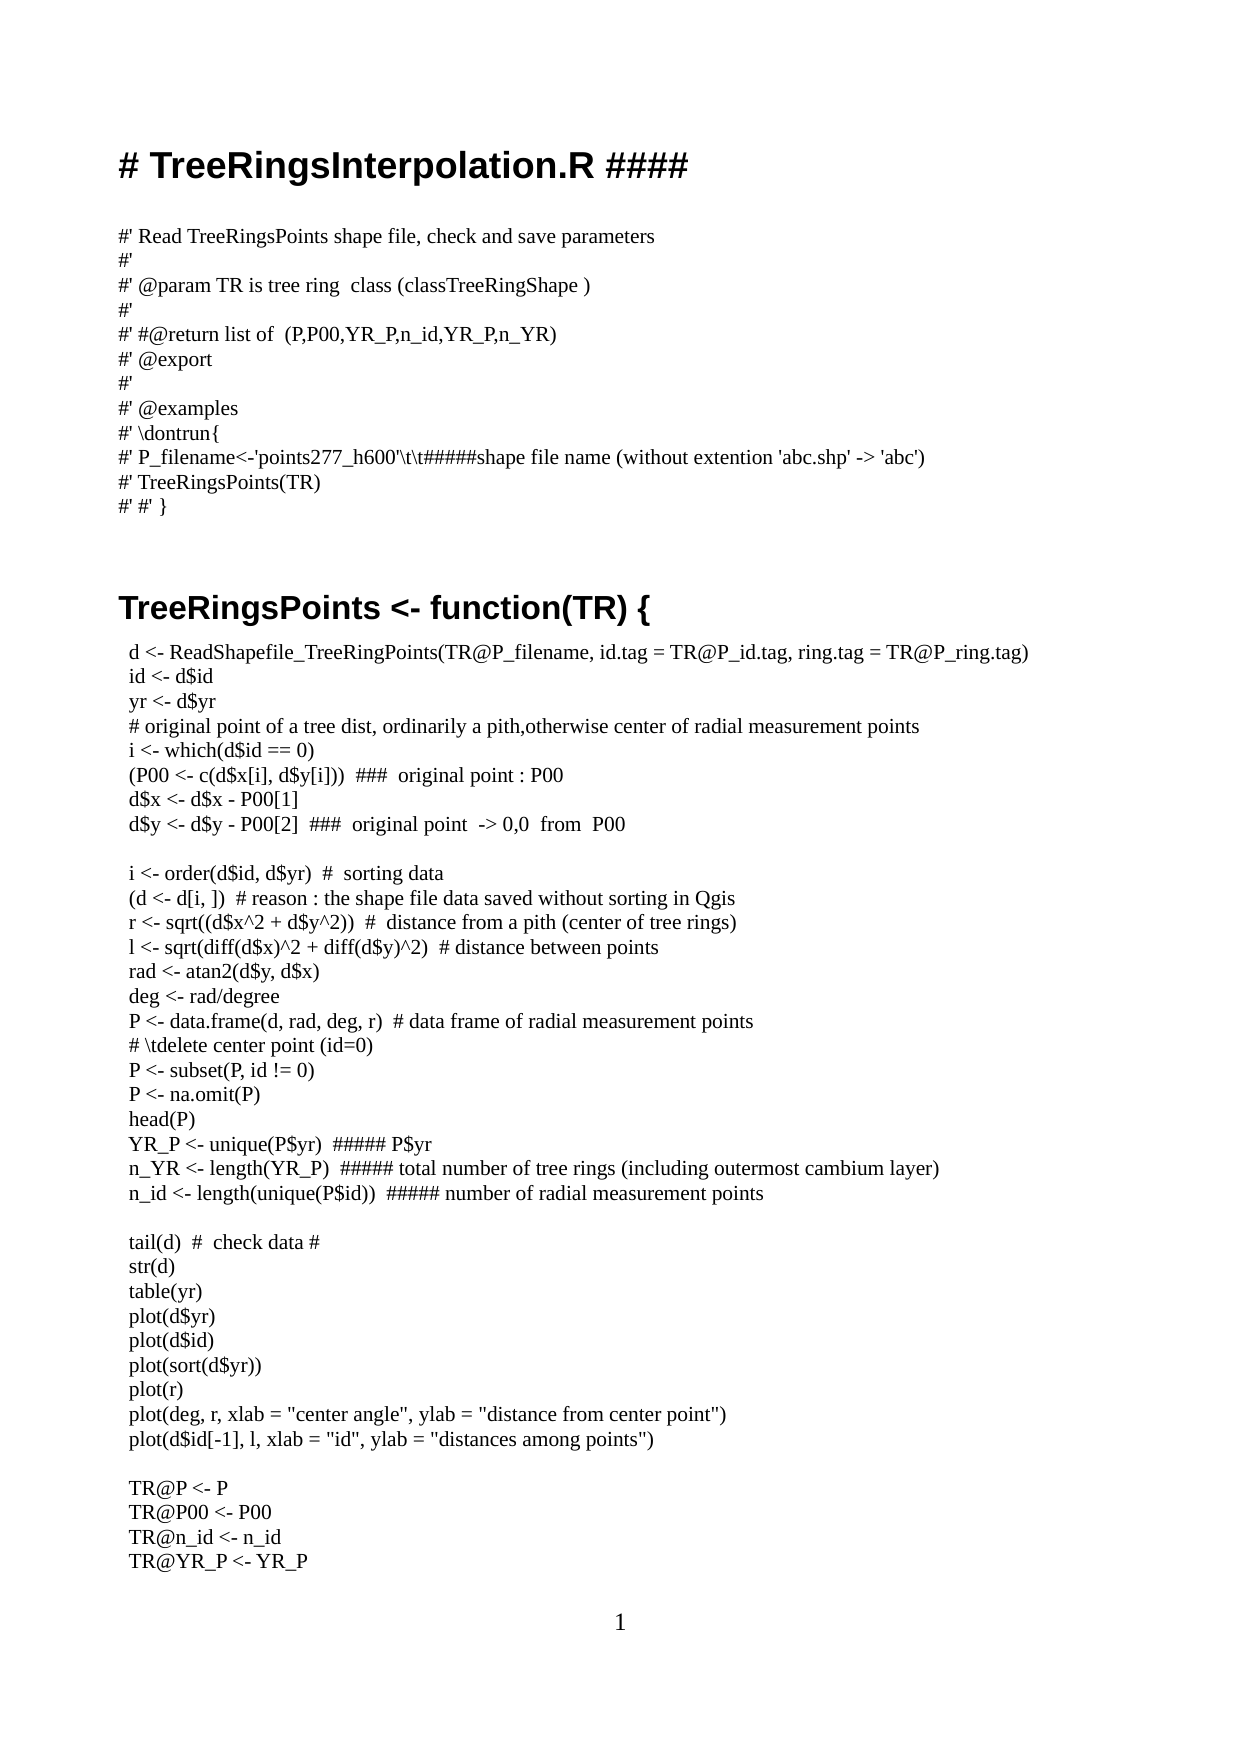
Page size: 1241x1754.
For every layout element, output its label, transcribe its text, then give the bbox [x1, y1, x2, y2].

text plot(d$id) [118, 1328, 1122, 1352]
text TR@n_id <- n_id [118, 1524, 1122, 1549]
text plot(r) [118, 1377, 1122, 1401]
text TR@P00 <- P00 [118, 1500, 1122, 1524]
text n_YR <- length(YR_P) ##### total number of tree rings (including outermost cambium layer) [118, 1156, 1122, 1180]
text #' @examples [118, 395, 1122, 420]
text #' [118, 297, 1122, 322]
text # original point of a tree dist, ordinarily a pith,otherwise center of radial measurement points [118, 713, 1122, 738]
text TR@YR_P <- YR_P [118, 1549, 1122, 1573]
text id <- d$id [118, 664, 1122, 688]
text rad <- atan2(d$y, d$x) [118, 959, 1122, 983]
text l <- sqrt(diff(d$x)^2 + diff(d$y)^2) # distance between points [118, 934, 1122, 959]
text n_id <- length(unique(P$id)) ##### number of radial measurement points [118, 1180, 1122, 1205]
text d$y <- d$y - P00[2] ### original point -> 0,0 from P00 [118, 811, 1122, 836]
text d$x <- d$x - P00[1] [118, 787, 1122, 811]
text YR_P <- unique(P$yr) ##### P$yr [118, 1131, 1122, 1156]
text deg <- rad/degree [118, 983, 1122, 1008]
text TR@P <- P [118, 1475, 1122, 1500]
subtitle TreeRingsPoints <- function(TR) { [118, 588, 1122, 627]
text #' #@return list of (P,P00,YR_P,n_id,YR_P,n_YR) [118, 322, 1122, 346]
text #' @export [118, 346, 1122, 371]
text #' Read TreeRingsPoints shape file, check and save parameters [118, 223, 1122, 248]
text table(yr) [118, 1278, 1122, 1303]
text head(P) [118, 1106, 1122, 1131]
text tail(d) # check data # [118, 1229, 1122, 1254]
text # \tdelete center point (id=0) [118, 1033, 1122, 1057]
text (d <- d[i, ]) # reason : the shape file data saved without sorting in Qgis [118, 885, 1122, 910]
subtitle # TreeRingsInterpolation.R #### [118, 143, 1122, 186]
text plot(sort(d$yr)) [118, 1352, 1122, 1377]
text (P00 <- c(d$x[i], d$y[i])) ### original point : P00 [118, 762, 1122, 787]
text #' \dontrun{ [118, 420, 1122, 444]
text #' @param TR is tree ring class (classTreeRingShape ) [118, 272, 1122, 297]
text #' [118, 371, 1122, 395]
text #' TreeRingsPoints(TR) [118, 469, 1122, 494]
text str(d) [118, 1254, 1122, 1278]
text r <- sqrt((d$x^2 + d$y^2)) # distance from a pith (center of tree rings) [118, 910, 1122, 934]
text plot(d$id[-1], l, xlab = "id", ylab = "distances among points") [118, 1426, 1122, 1451]
text i <- which(d$id == 0) [118, 738, 1122, 762]
text d <- ReadShapefile_TreeRingPoints(TR@P_filename, id.tag = TR@P_id.tag, ring.tag = TR@P_ring.tag) [118, 639, 1122, 664]
text #' [118, 248, 1122, 272]
text i <- order(d$id, d$yr) # sorting data [118, 861, 1122, 885]
text P <- data.frame(d, rad, deg, r) # data frame of radial measurement points [118, 1008, 1122, 1033]
text P <- subset(P, id != 0) [118, 1057, 1122, 1082]
text plot(d$yr) [118, 1303, 1122, 1328]
text yr <- d$yr [118, 688, 1122, 713]
text #' P_filename<-'points277_h600'\t\t#####shape file name (without extention 'abc.shp' -> 'abc') [118, 444, 1122, 469]
text #' #' } [118, 494, 1122, 518]
text P <- na.omit(P) [118, 1082, 1122, 1106]
text plot(deg, r, xlab = "center angle", ylab = "distance from center point") [118, 1401, 1122, 1426]
